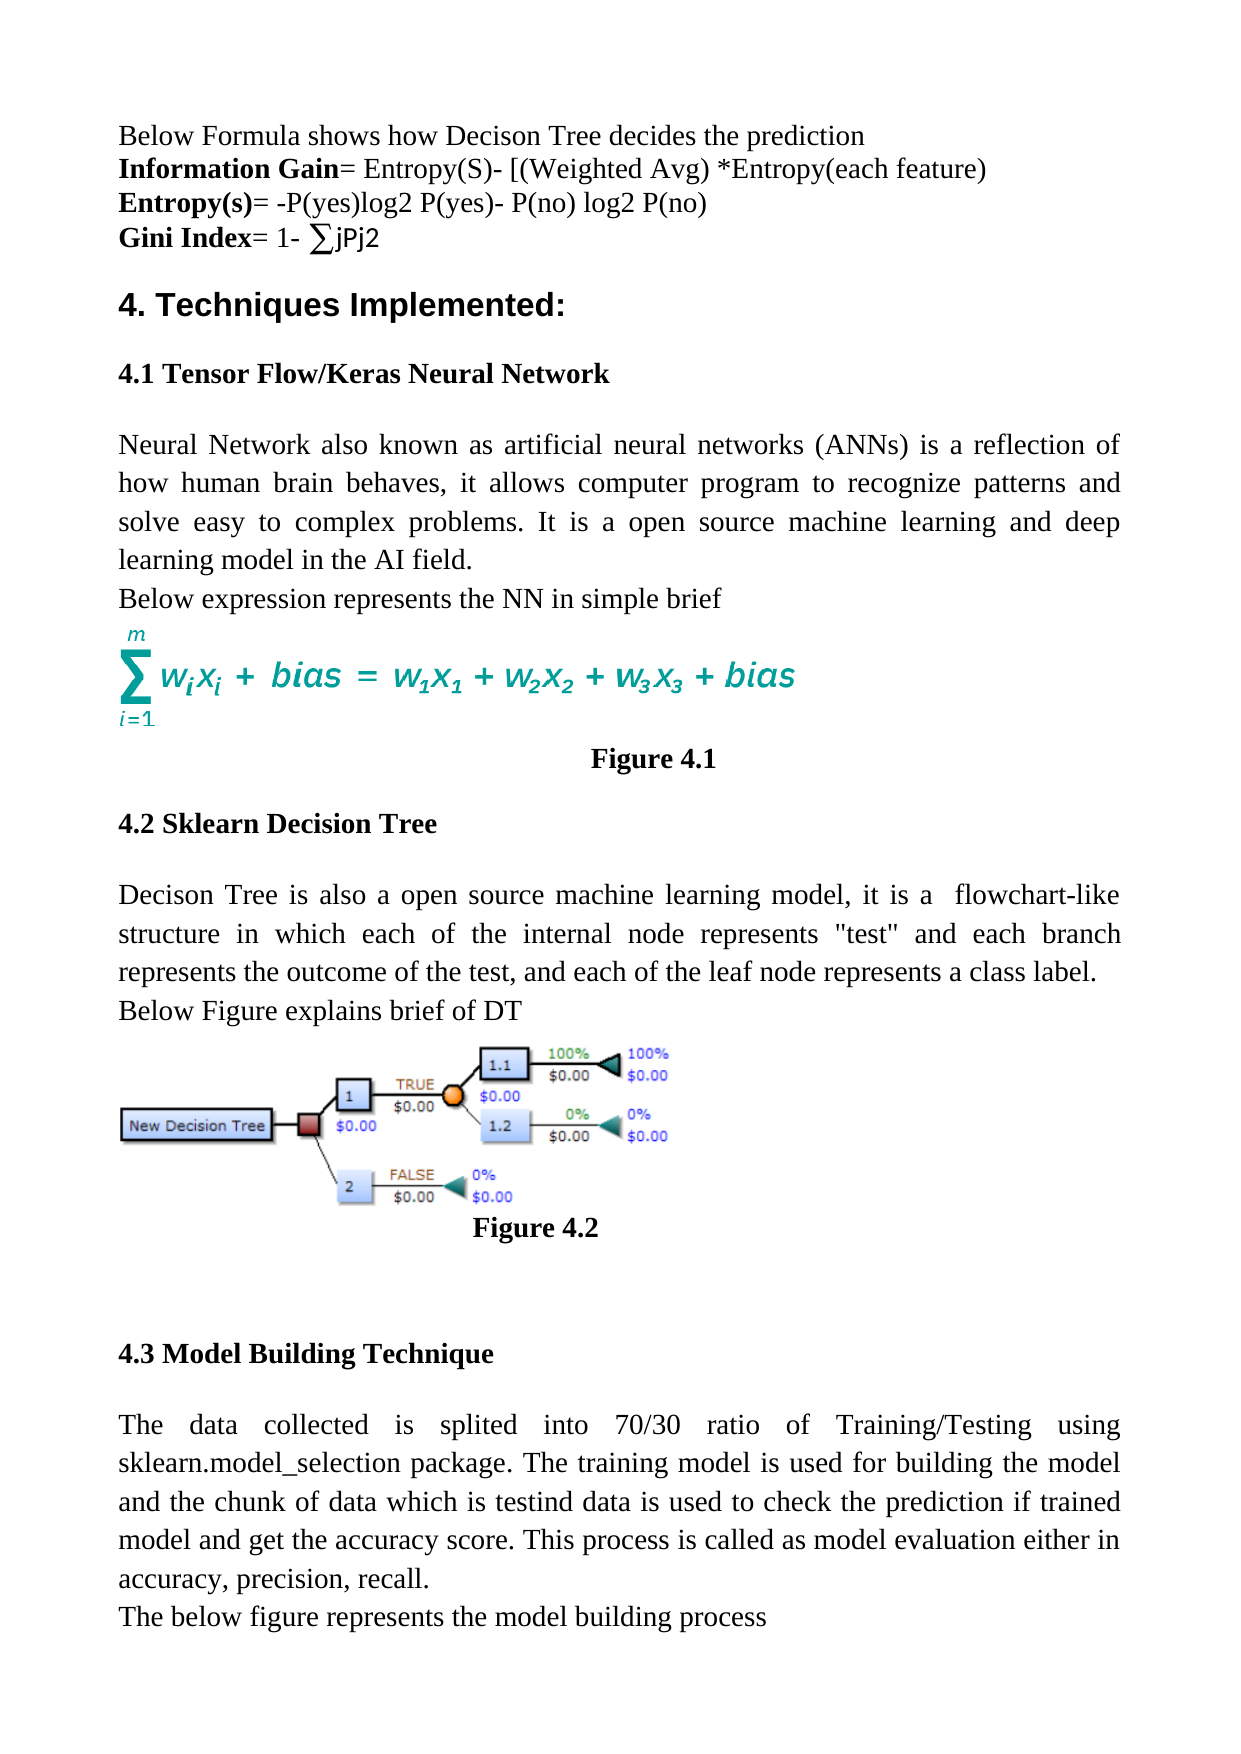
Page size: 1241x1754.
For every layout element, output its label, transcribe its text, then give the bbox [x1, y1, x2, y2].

text Figure 4.2 [118, 1210, 1122, 1244]
text 4.3 Model Building Technique [118, 1336, 1122, 1369]
text Information Gain= Entropy(S)- [(Weighted Avg) *Entropy(each feature) [118, 152, 1122, 185]
text 4.1 Tensor Flow/Keras Neural Network [118, 356, 1122, 389]
text Below Formula shows how Decison Tree decides the prediction [118, 118, 1122, 152]
text The data collected is splited into 70/30 ratio of Training/Testing using sklearn.model_selection package. The training model is used for building the model and the chunk of data which is testind data is used to check the prediction if trained model and get the accuracy score. This process is called as model evaluation either in accuracy, precision, recall. [118, 1407, 1122, 1594]
text Neural Network also known as artificial neural networks (ANNs) is a reflection of how human brain behaves, it allows computer program to recognize patterns and solve easy to complex problems. It is a open source machine learning and deep learning model in the AI field. [118, 427, 1122, 576]
text 4. Techniques Implemented: [118, 285, 1122, 324]
text Below Figure explains brief of DT [118, 993, 1122, 1026]
text Below expression represents the NN in simple brief [118, 581, 1122, 614]
text Gini Index= 1- ∑jPj2 [118, 219, 1122, 255]
text 4.2 Sklearn Decision Tree [118, 806, 1122, 840]
text The below figure represents the model building process [118, 1599, 1122, 1633]
text Figure 4.1 [118, 741, 1122, 774]
text Decison Tree is also a open source machine learning model, it is a flowchart-like structure in which each of the internal node represents "test" and each branch represents the outcome of the test, and each of the leaf node represents a class label. [118, 877, 1122, 988]
text Entropy(s)= -P(yes)log2 P(yes)- P(no) log2 P(no) [118, 185, 1122, 219]
